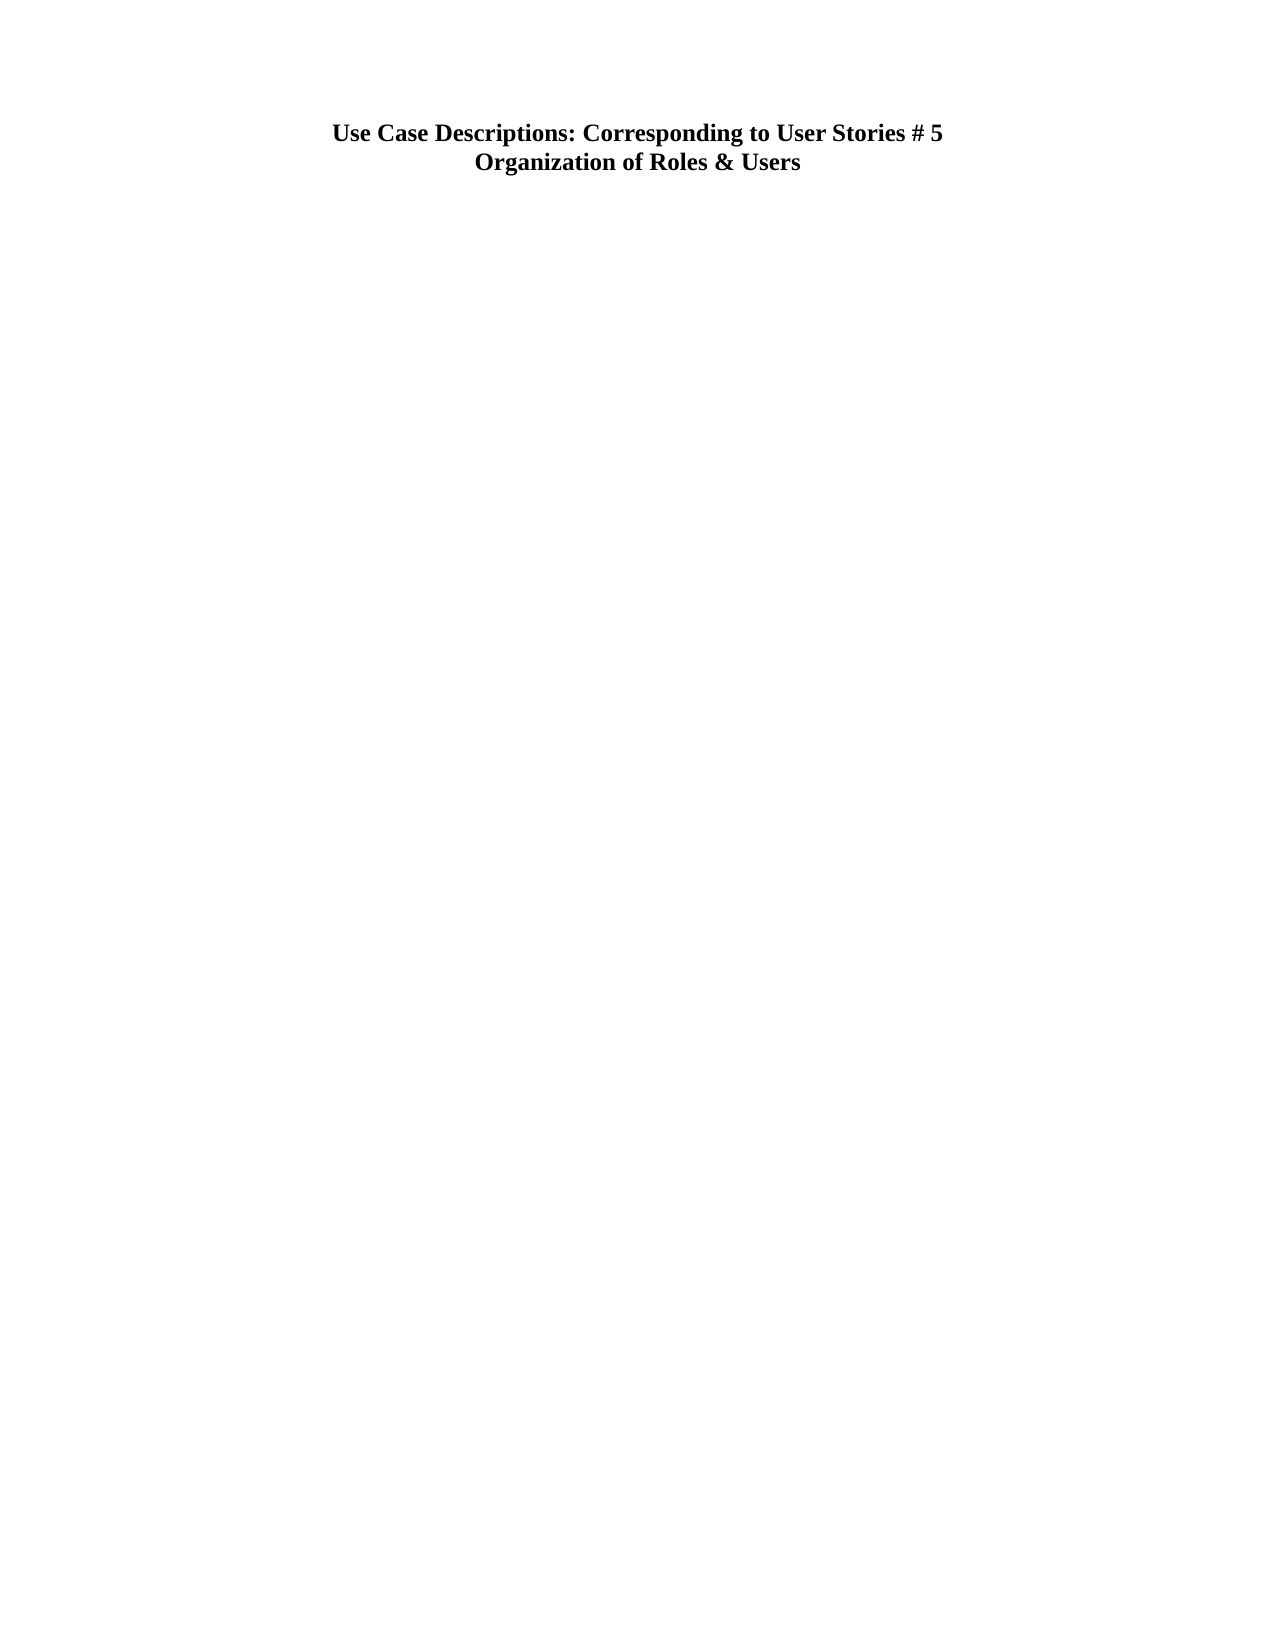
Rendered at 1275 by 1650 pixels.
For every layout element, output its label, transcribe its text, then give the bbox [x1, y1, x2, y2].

text Organization of Roles & Users [118, 147, 1157, 176]
text Use Case Descriptions: Corresponding to User Stories # 5 [118, 118, 1157, 147]
